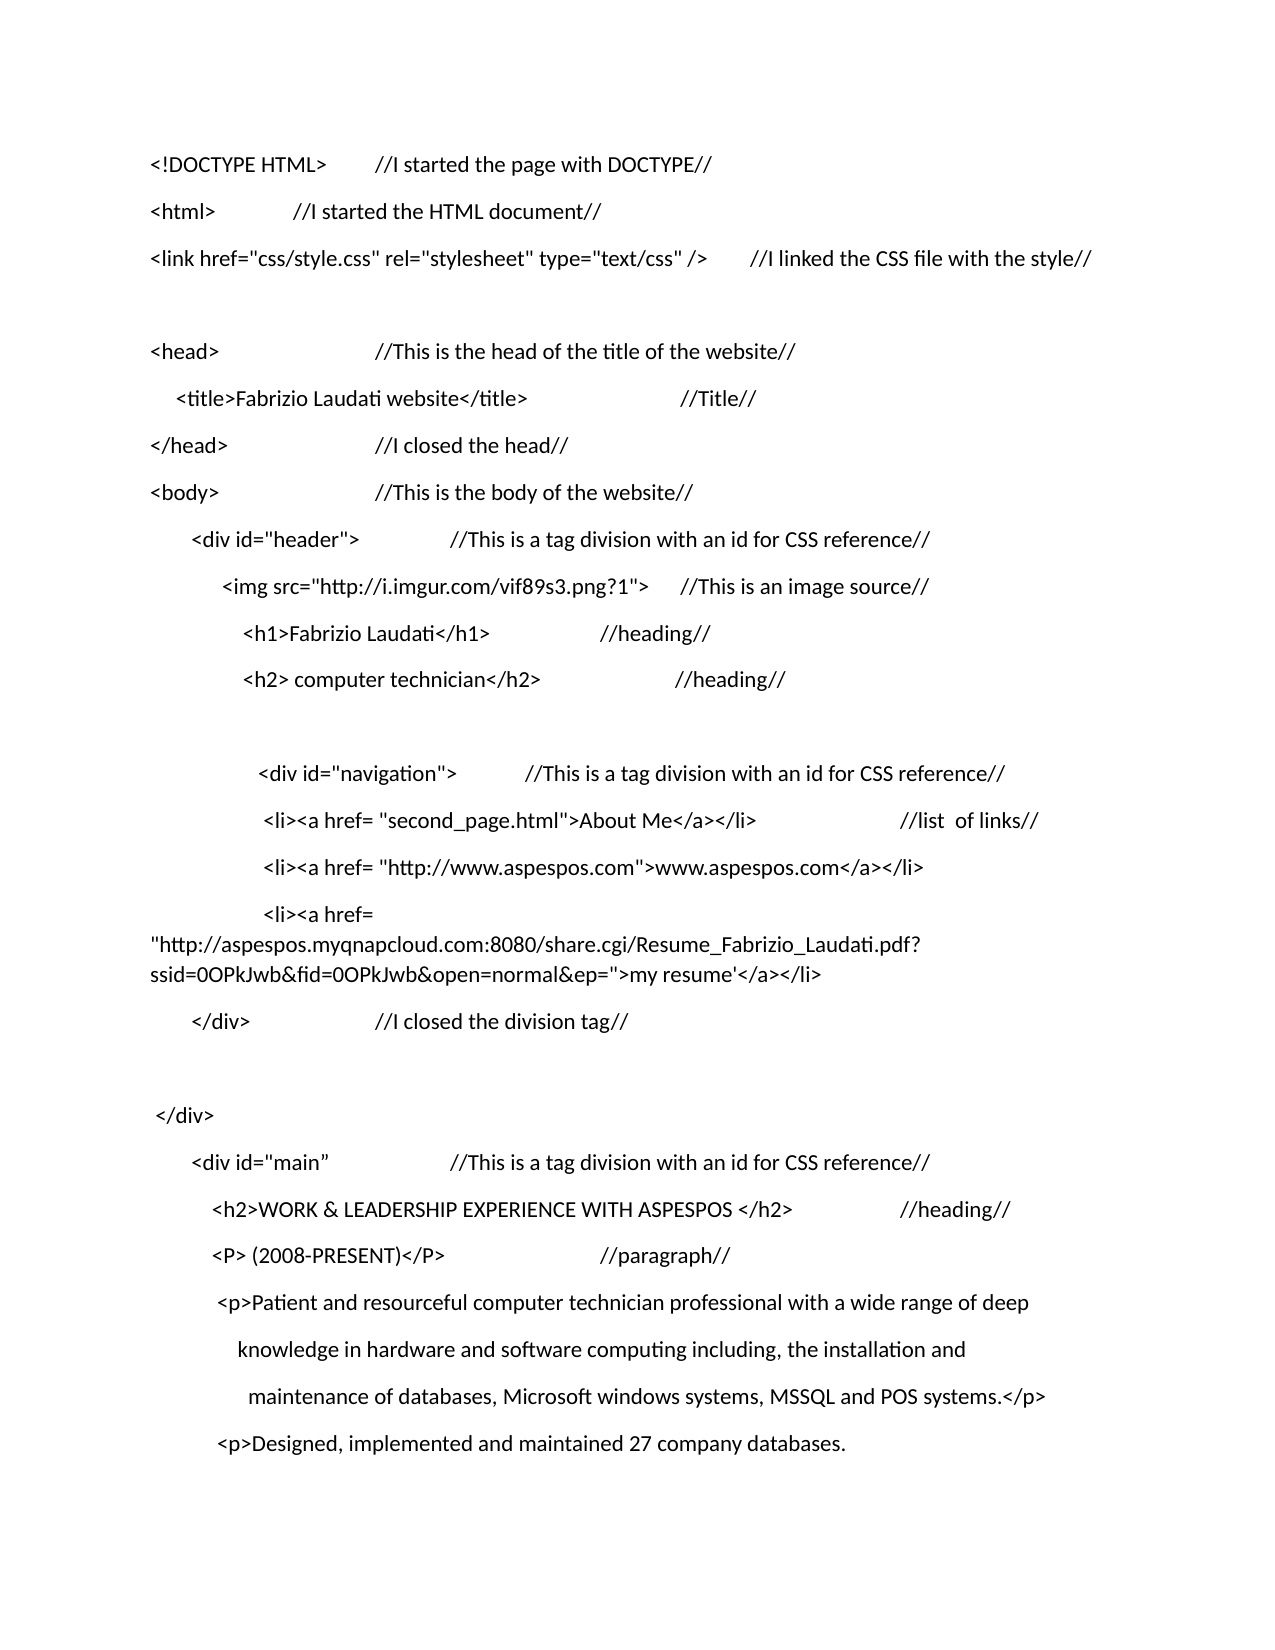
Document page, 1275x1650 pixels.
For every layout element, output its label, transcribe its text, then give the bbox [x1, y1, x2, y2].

text maintenance of databases, Microsoft windows systems, MSSQL and POS systems.</p> [150, 1382, 1125, 1410]
text </div> [150, 1101, 1125, 1129]
text <p>Patient and resourceful computer technician professional with a wide range of deep [150, 1288, 1125, 1317]
text <li><a href= "http://www.aspespos.com">www.aspespos.com</a></li> [150, 853, 1125, 881]
text <!DOCTYPE HTML> //I started the page with DOCTYPE// [150, 150, 1125, 178]
text knowledge in hardware and software computing including, the installation and [150, 1335, 1125, 1363]
text <div id="header"> //This is a tag division with an id for CSS reference// [150, 525, 1125, 553]
text </div> //I closed the division tag// [150, 1007, 1125, 1035]
text <div id="main” //This is a tag division with an id for CSS reference// [150, 1148, 1125, 1176]
text <div id="navigation"> //This is a tag division with an id for CSS reference// [150, 759, 1125, 787]
text <link href="css/style.css" rel="stylesheet" type="text/css" /> //I linked the CSS file with the style// [150, 244, 1125, 272]
text <h1>Fabrizio Laudati</h1> //heading// [150, 619, 1125, 647]
text </head> //I closed the head// [150, 431, 1125, 459]
text <li><a href= "http://aspespos.myqnapcloud.com:8080/share.cgi/Resume_Fabrizio_Laudati.pdf?ssid=0OPkJwb&fid=0OPkJwb&open=normal&ep=">my resume'</a></li> [150, 900, 1125, 988]
text <img src="http://i.imgur.com/vif89s3.png?1"> //This is an image source// [150, 572, 1125, 600]
text <head> //This is the head of the title of the website// [150, 337, 1125, 366]
text <h2>WORK & LEADERSHIP EXPERIENCE WITH ASPESPOS </h2> //heading// [150, 1195, 1125, 1223]
text <body> //This is the body of the website// [150, 478, 1125, 506]
text <P> (2008-PRESENT)</P> //paragraph// [150, 1242, 1125, 1270]
text <html> //I started the HTML document// [150, 197, 1125, 225]
text <li><a href= "second_page.html">About Me</a></li> //list of links// [150, 806, 1125, 834]
text <p>Designed, implemented and maintained 27 company databases. [150, 1429, 1125, 1457]
text <h2> computer technician</h2> //heading// [150, 666, 1125, 694]
text <title>Fabrizio Laudati website</title> //Title// [150, 384, 1125, 412]
